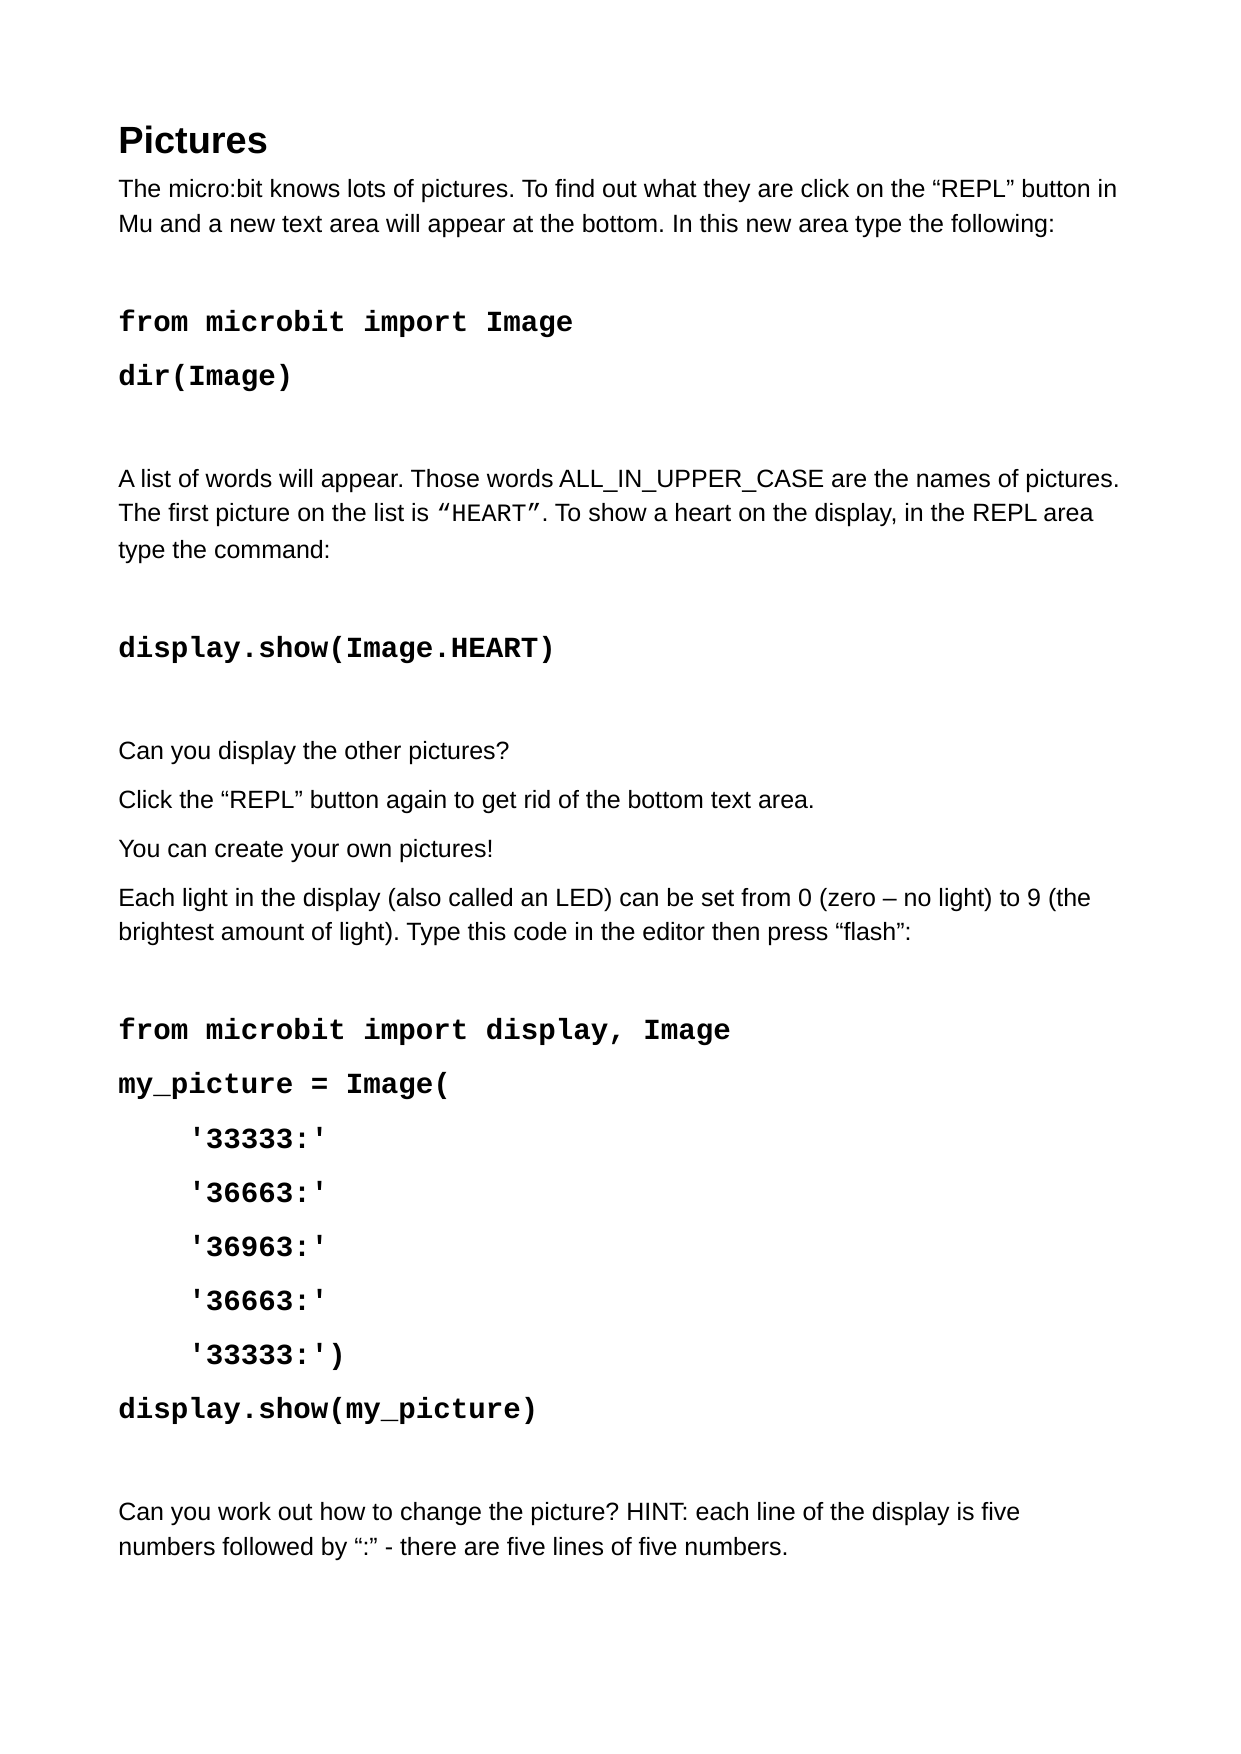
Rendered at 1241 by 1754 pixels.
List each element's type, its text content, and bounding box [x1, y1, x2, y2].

text '36663:' [118, 1286, 1122, 1319]
text display.show(Image.HEART) [118, 633, 1122, 666]
text '36963:' [118, 1232, 1122, 1265]
text Each light in the display (also called an LED) can be set from 0 (zero – no light) to 9 (the brightest amount of light). Type this code in the editor then press “flash”: [118, 883, 1122, 946]
text my_picture = Image( [118, 1070, 1122, 1103]
text from microbit import display, Image [118, 1016, 1122, 1048]
text Click the “REPL” button again to get rid of the bottom text area. [118, 785, 1122, 813]
text from microbit import Image [118, 307, 1122, 340]
text The micro:bit knows lots of pictures. To find out what they are click on the “REPL” button in Mu and a new text area will appear at the bottom. In this new area type the following: [118, 174, 1122, 237]
text Can you work out how to change the picture? HINT: each line of the display is five numbers followed by “:” - there are five lines of five numbers. [118, 1497, 1122, 1561]
text Can you display the other pictures? [118, 736, 1122, 764]
text You can create your own pictures! [118, 834, 1122, 863]
text '33333:') [118, 1341, 1122, 1373]
text dir(Image) [118, 361, 1122, 394]
text A list of words will appear. Those words ALL_IN_UPPER_CASE are the names of pictures. The first picture on the list is “HEART”. To show a heart on the display, in the REPL area type the command: [118, 464, 1122, 564]
text display.show(my_picture) [118, 1395, 1122, 1428]
subtitle Pictures [118, 118, 1122, 162]
text '33333:' [118, 1124, 1122, 1157]
text '36663:' [118, 1178, 1122, 1211]
